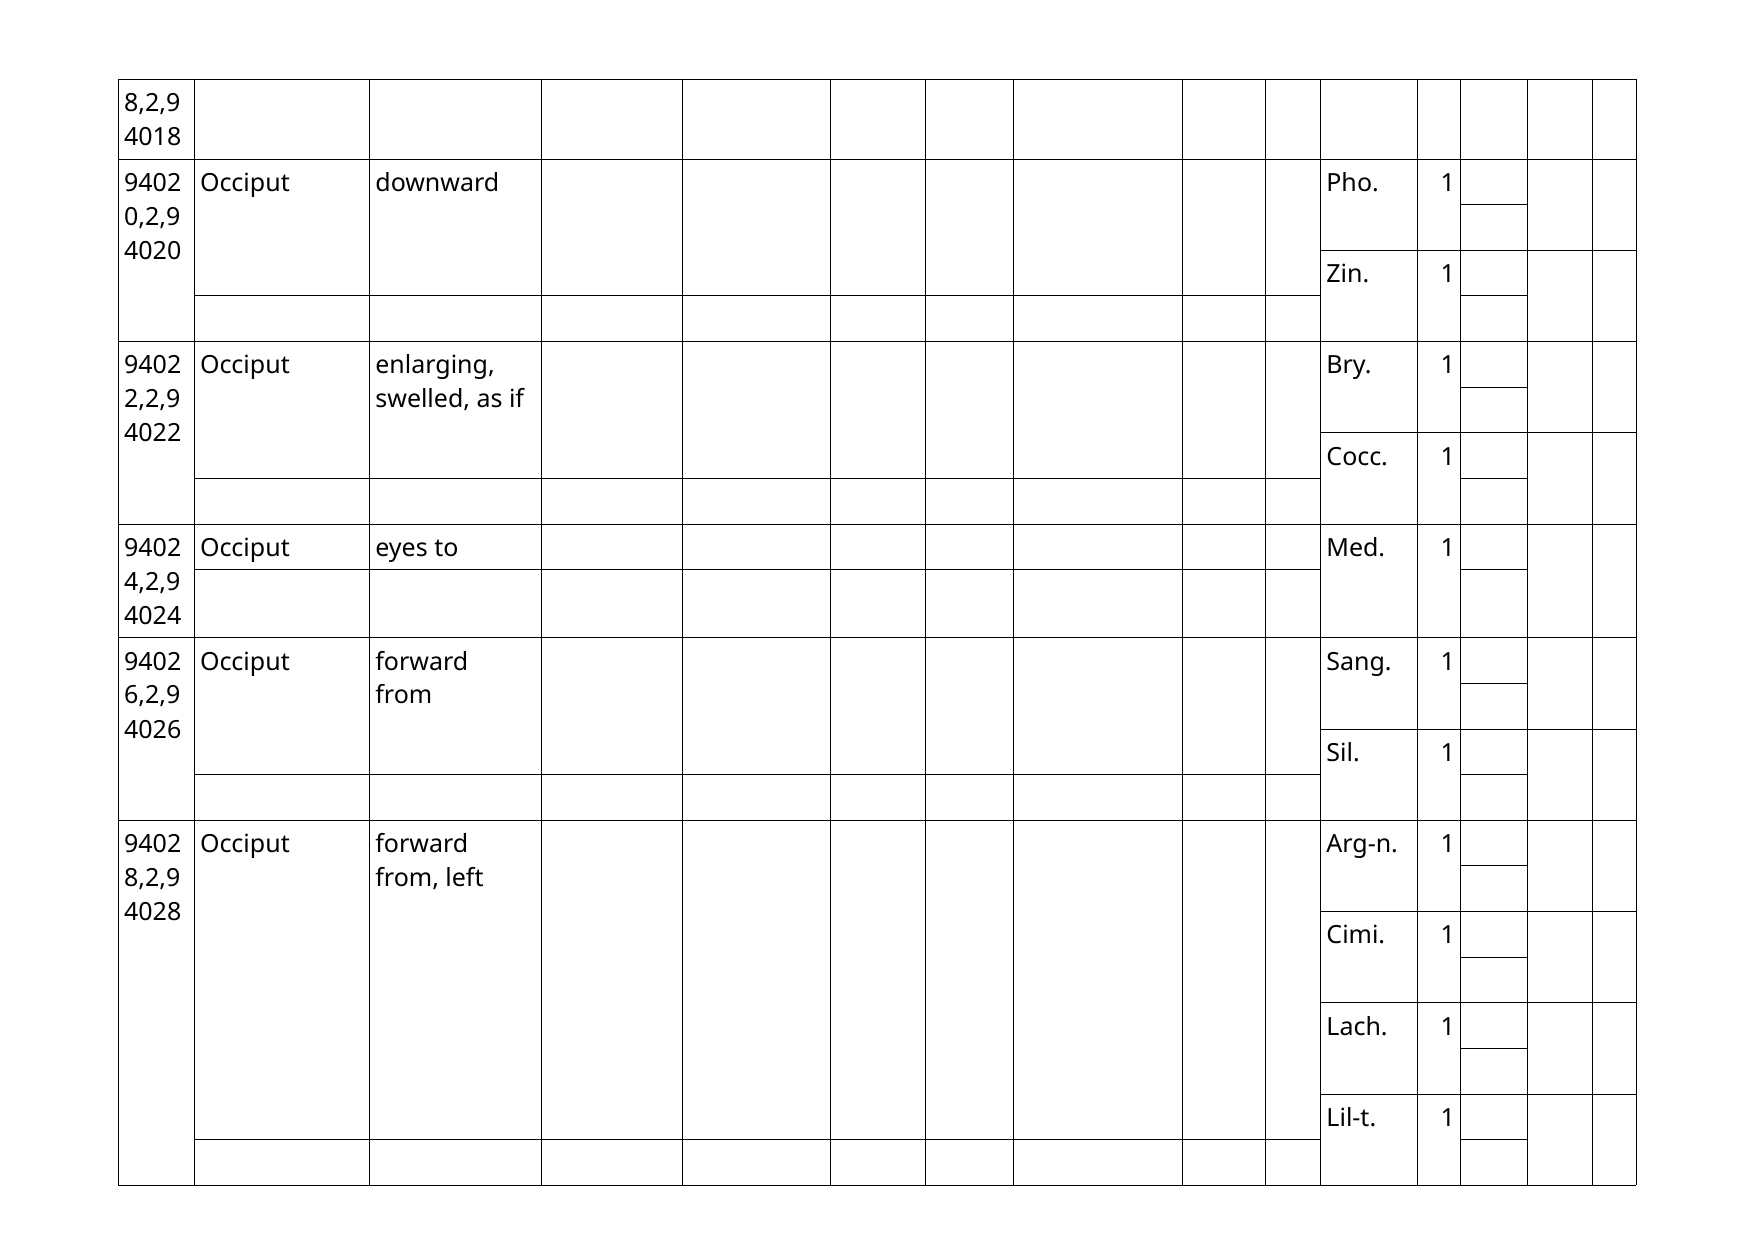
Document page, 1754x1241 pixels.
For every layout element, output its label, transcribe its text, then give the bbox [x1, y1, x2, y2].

table_cell [1461, 479, 1527, 523]
table_cell [831, 821, 925, 1139]
table_cell [1461, 1095, 1527, 1139]
table_cell [1593, 912, 1636, 1002]
table_cell [683, 479, 830, 523]
table_cell [683, 1140, 830, 1185]
table_cell 94022,2,94022 [119, 342, 194, 523]
table_cell Sil. [1321, 730, 1417, 820]
table_cell [1461, 638, 1527, 683]
table_cell [1183, 525, 1265, 569]
table_cell [1593, 525, 1636, 637]
table_cell [1266, 821, 1320, 1139]
table_cell 1 [1418, 821, 1460, 911]
table_cell [1593, 1095, 1636, 1185]
table_cell [542, 80, 682, 158]
table_cell [683, 80, 830, 158]
table_cell [1461, 388, 1527, 432]
table_cell [1528, 821, 1592, 911]
table_cell [195, 1140, 369, 1185]
table_cell Pho. [1321, 160, 1417, 250]
table_cell [1528, 1003, 1592, 1093]
table_cell [1593, 433, 1636, 523]
table_cell [1528, 1095, 1592, 1185]
table_cell [542, 479, 682, 523]
table_cell [1593, 80, 1636, 158]
table_cell [683, 570, 830, 637]
table_cell Bry. [1321, 342, 1417, 432]
table_cell Zin. [1321, 251, 1417, 341]
table_cell [683, 775, 830, 820]
table_cell [1528, 80, 1592, 158]
table_cell [1593, 638, 1636, 728]
table_cell [1528, 342, 1592, 432]
table_cell [1014, 570, 1182, 637]
table_cell [1014, 775, 1182, 820]
table_cell 1 [1418, 160, 1460, 250]
table_cell [1014, 1140, 1182, 1185]
table_cell [1593, 730, 1636, 820]
table_cell 1 [1418, 433, 1460, 523]
table_cell [542, 570, 682, 637]
table_cell 94020,2,94020 [119, 160, 194, 341]
table_cell [1528, 251, 1592, 341]
table_cell [683, 638, 830, 774]
table_cell [1014, 296, 1182, 341]
table_cell [1266, 1140, 1320, 1185]
table_cell [1014, 638, 1182, 774]
table_cell [1461, 1140, 1527, 1185]
table_cell [1461, 525, 1527, 569]
table_cell [683, 296, 830, 341]
table_cell [831, 80, 925, 158]
table_cell [1321, 80, 1417, 158]
table_cell Med. [1321, 525, 1417, 637]
table_cell [542, 160, 682, 295]
table_cell [926, 342, 1013, 478]
table_cell 1 [1418, 912, 1460, 1002]
table_cell [1461, 570, 1527, 637]
table_cell Occiput [195, 821, 369, 1139]
table_cell [1461, 251, 1527, 295]
table_cell [1593, 160, 1636, 250]
table_cell [1528, 638, 1592, 728]
table_cell 1 [1418, 638, 1460, 728]
table_cell [370, 570, 541, 637]
table_cell Occiput [195, 525, 369, 569]
table_cell [926, 775, 1013, 820]
table_cell [831, 638, 925, 774]
table_cell [1266, 775, 1320, 820]
table_cell 1 [1418, 1095, 1460, 1185]
table_cell [1014, 80, 1182, 158]
table_cell [1266, 296, 1320, 341]
table_cell Occiput [195, 342, 369, 478]
table_cell [926, 160, 1013, 295]
table_cell 1 [1418, 730, 1460, 820]
table_cell [1528, 525, 1592, 637]
table_cell [683, 342, 830, 478]
table_cell [195, 775, 369, 820]
table_cell [683, 160, 830, 295]
table_cell [1183, 638, 1265, 774]
table_cell Cimi. [1321, 912, 1417, 1002]
table_cell [1183, 342, 1265, 478]
table_cell Arg-n. [1321, 821, 1417, 911]
table_cell [370, 479, 541, 523]
table_cell [1014, 821, 1182, 1139]
table_cell [926, 80, 1013, 158]
table_cell [1183, 80, 1265, 158]
table_cell [831, 525, 925, 569]
table_cell [542, 342, 682, 478]
table_cell [926, 638, 1013, 774]
table_cell [1266, 638, 1320, 774]
table_cell [1461, 342, 1527, 387]
table_cell [926, 570, 1013, 637]
table_cell [370, 80, 541, 158]
table_cell [1183, 570, 1265, 637]
table_cell [1461, 1003, 1527, 1048]
table_cell [542, 525, 682, 569]
table_cell [831, 775, 925, 820]
table_cell [1461, 433, 1527, 478]
table_cell [926, 1140, 1013, 1185]
table_cell 94028,2,94028 [119, 821, 194, 1185]
table_cell [370, 775, 541, 820]
table_cell [831, 479, 925, 523]
table_cell [1266, 570, 1320, 637]
table_cell [1461, 912, 1527, 957]
table_cell [542, 1140, 682, 1185]
table_cell [831, 296, 925, 341]
table_cell [831, 1140, 925, 1185]
table_cell [542, 775, 682, 820]
table_cell [195, 296, 369, 341]
table_cell [1183, 1140, 1265, 1185]
table_cell [370, 1140, 541, 1185]
table_cell Occiput [195, 160, 369, 295]
table_cell [1461, 958, 1527, 1002]
table_cell [926, 821, 1013, 1139]
table_cell Cocc. [1321, 433, 1417, 523]
table_cell [1528, 912, 1592, 1002]
table_cell forward from, left [370, 821, 541, 1139]
table_cell [542, 638, 682, 774]
table_cell [1528, 730, 1592, 820]
table_cell [1183, 821, 1265, 1139]
table_cell [1183, 775, 1265, 820]
table_cell [1593, 821, 1636, 911]
table_cell [1461, 730, 1527, 774]
table_cell Lil-t. [1321, 1095, 1417, 1185]
table_cell 1 [1418, 1003, 1460, 1093]
table_cell [683, 525, 830, 569]
table_cell forward from [370, 638, 541, 774]
table_cell [1461, 296, 1527, 341]
table_cell [1266, 342, 1320, 478]
table_cell [1461, 160, 1527, 204]
table_cell [1461, 1049, 1527, 1093]
table_cell Lach. [1321, 1003, 1417, 1093]
table_cell [1014, 342, 1182, 478]
table_cell [1014, 160, 1182, 295]
table_cell [1461, 821, 1527, 865]
table_cell [1461, 684, 1527, 728]
table_cell [1418, 80, 1460, 158]
table_cell [195, 479, 369, 523]
table_cell 1 [1418, 525, 1460, 637]
table_cell [1014, 479, 1182, 523]
table_cell [1461, 775, 1527, 820]
table_cell [1014, 525, 1182, 569]
table_cell Sang. [1321, 638, 1417, 728]
table_cell [1266, 160, 1320, 295]
table_cell [1461, 80, 1527, 158]
table_cell [926, 525, 1013, 569]
table_cell [1183, 479, 1265, 523]
table_cell downward [370, 160, 541, 295]
table_cell [1461, 866, 1527, 911]
table_cell [1266, 525, 1320, 569]
table_cell [1183, 296, 1265, 341]
table_cell [1528, 160, 1592, 250]
table_cell [1528, 433, 1592, 523]
table_cell [926, 479, 1013, 523]
table_cell [1266, 80, 1320, 158]
table_cell [1593, 251, 1636, 341]
table_cell 1 [1418, 342, 1460, 432]
table_cell [831, 570, 925, 637]
table_cell [683, 821, 830, 1139]
table_cell [1183, 160, 1265, 295]
table_cell [1461, 205, 1527, 250]
table_cell [1593, 342, 1636, 432]
table_cell 1 [1418, 251, 1460, 341]
table_cell [1593, 1003, 1636, 1093]
table_cell [370, 296, 541, 341]
table_cell [1266, 479, 1320, 523]
table_cell [542, 296, 682, 341]
table_cell [926, 296, 1013, 341]
table_cell 94024,2,94024 [119, 525, 194, 637]
table_cell 8,2,94018 [119, 80, 194, 158]
table_cell eyes to [370, 525, 541, 569]
table_cell [831, 160, 925, 295]
table_cell [831, 342, 925, 478]
table_cell [195, 80, 369, 158]
table_cell Occiput [195, 638, 369, 774]
table_cell [195, 570, 369, 637]
table_cell [542, 821, 682, 1139]
table_cell 94026,2,94026 [119, 638, 194, 820]
table_cell enlarging, swelled, as if [370, 342, 541, 478]
